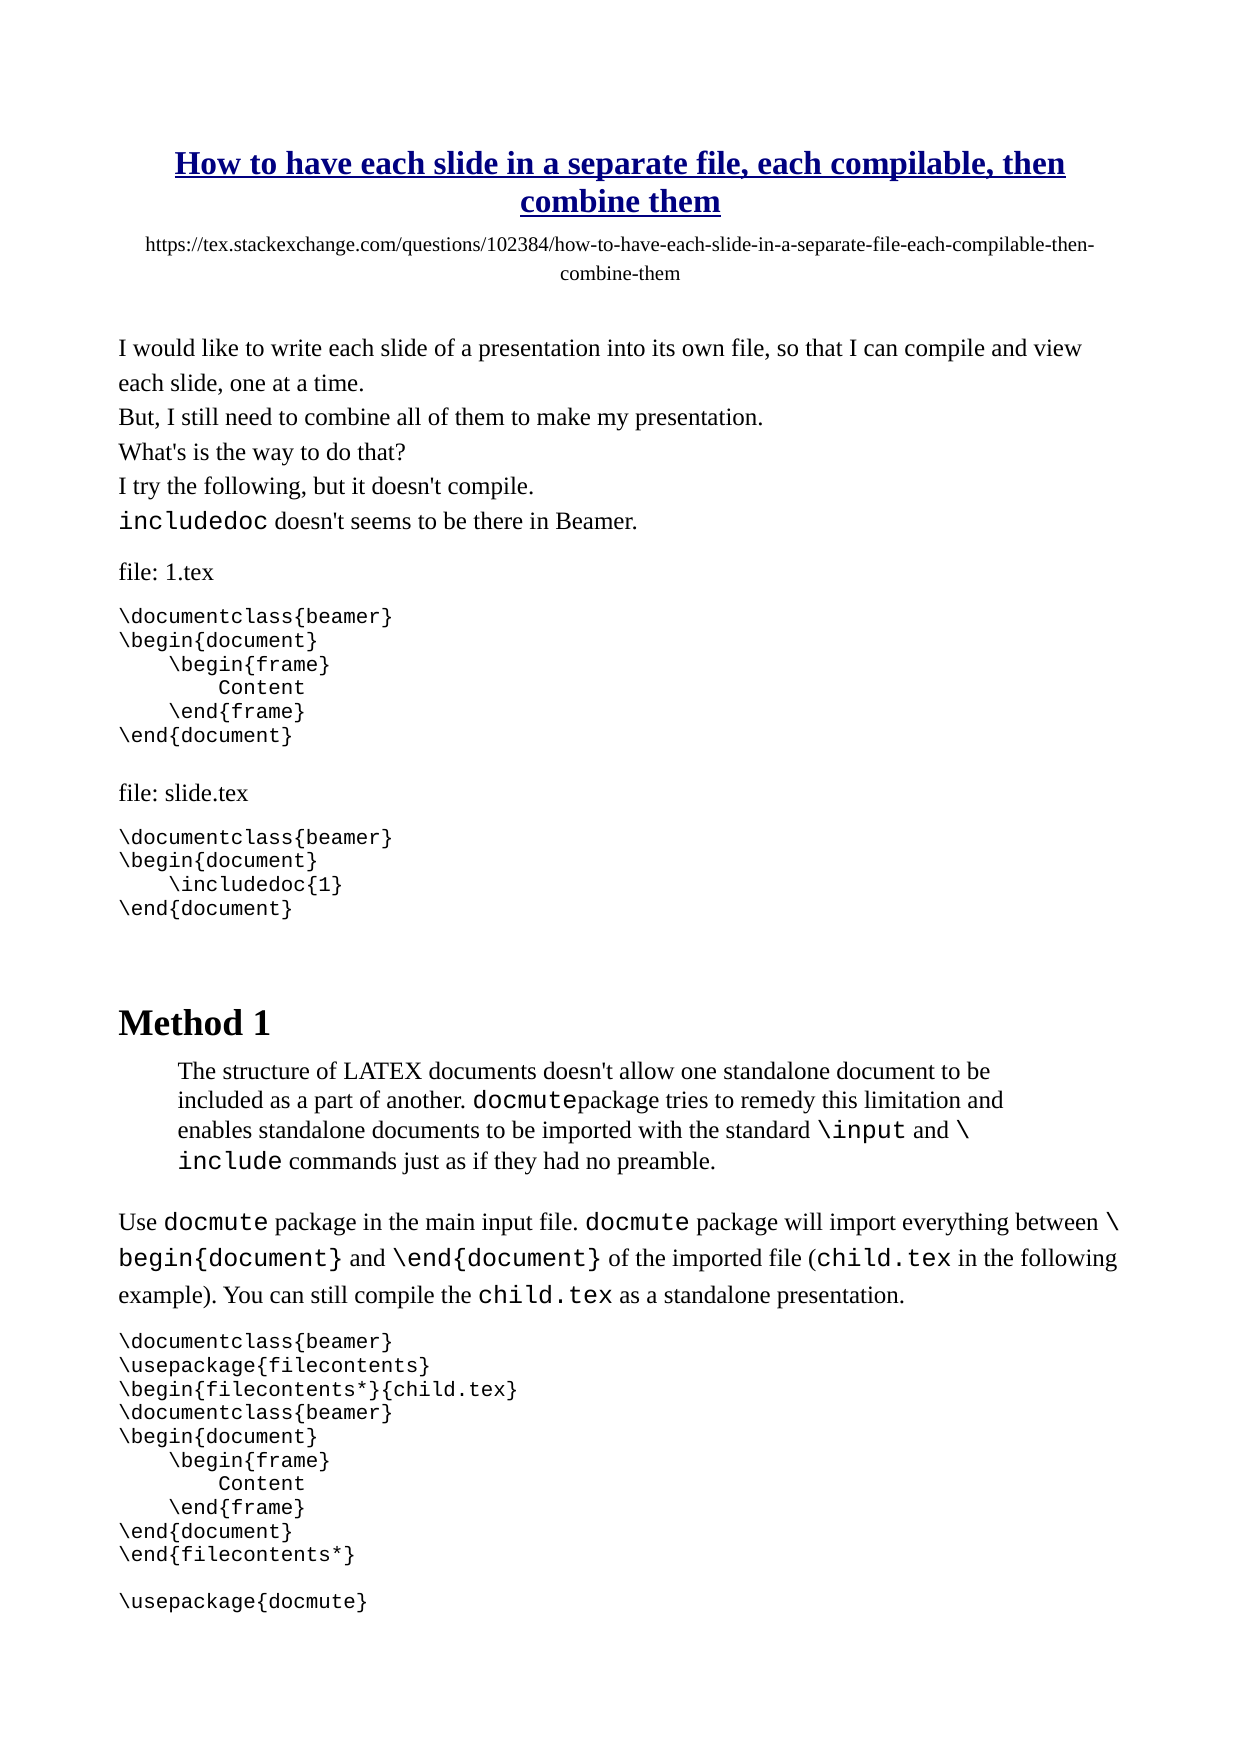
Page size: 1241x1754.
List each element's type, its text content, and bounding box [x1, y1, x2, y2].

text \includedoc{1} [118, 874, 1122, 898]
text \begin{filecontents*}{child.tex} [118, 1379, 1122, 1402]
text \end{document} [118, 724, 1122, 748]
text \begin{document} [118, 1426, 1122, 1450]
text \usepackage{docmute} [118, 1592, 1122, 1615]
text \begin{frame} [118, 654, 1122, 677]
text Content [118, 677, 1122, 701]
text file: slide.tex [118, 778, 1122, 806]
text Content [118, 1473, 1122, 1497]
text file: 1.tex [118, 557, 1122, 586]
text \documentclass{beamer} [118, 1402, 1122, 1426]
subtitle How to have each slide in a separate file, each compilable, then combine them [118, 143, 1122, 220]
text \begin{frame} [118, 1450, 1122, 1473]
text \end{frame} [118, 1497, 1122, 1521]
text \end{document} [118, 1521, 1122, 1544]
text \begin{document} [118, 630, 1122, 654]
text \documentclass{beamer} [118, 606, 1122, 630]
text Use docmute package in the main input file. docmute package will import everything between \begin{document} and \end{document} of the imported file (child.tex in the following example). You can still compile the child.tex as a standalone presentation. [118, 1207, 1122, 1311]
text The structure of LATEX documents doesn't allow one standalone document to be included as a part of another. docmutepackage tries to remedy this limitation and enables standalone documents to be imported with the standard \input and \include commands just as if they had no preamble. [177, 1056, 1063, 1177]
text I would like to write each slide of a presentation into its own file, so that I can compile and view each slide, one at a time. But, I still need to combine all of them to make my presentation. What's is the way to do that? I try the following, but it doesn't compile. includedoc doesn't seems to be there in Beamer. [118, 333, 1122, 537]
text https://tex.stackexchange.com/questions/102384/how-to-have-each-slide-in-a-separate-file-each-compilable-then-combine-them [118, 232, 1122, 285]
text \begin{document} [118, 850, 1122, 874]
text \end{document} [118, 898, 1122, 921]
text \documentclass{beamer} [118, 1331, 1122, 1355]
text \end{frame} [118, 701, 1122, 724]
text \usepackage{filecontents} [118, 1355, 1122, 1379]
text \documentclass{beamer} [118, 827, 1122, 850]
subtitle Method 1 [118, 1000, 1122, 1043]
text \end{filecontents*} [118, 1544, 1122, 1568]
